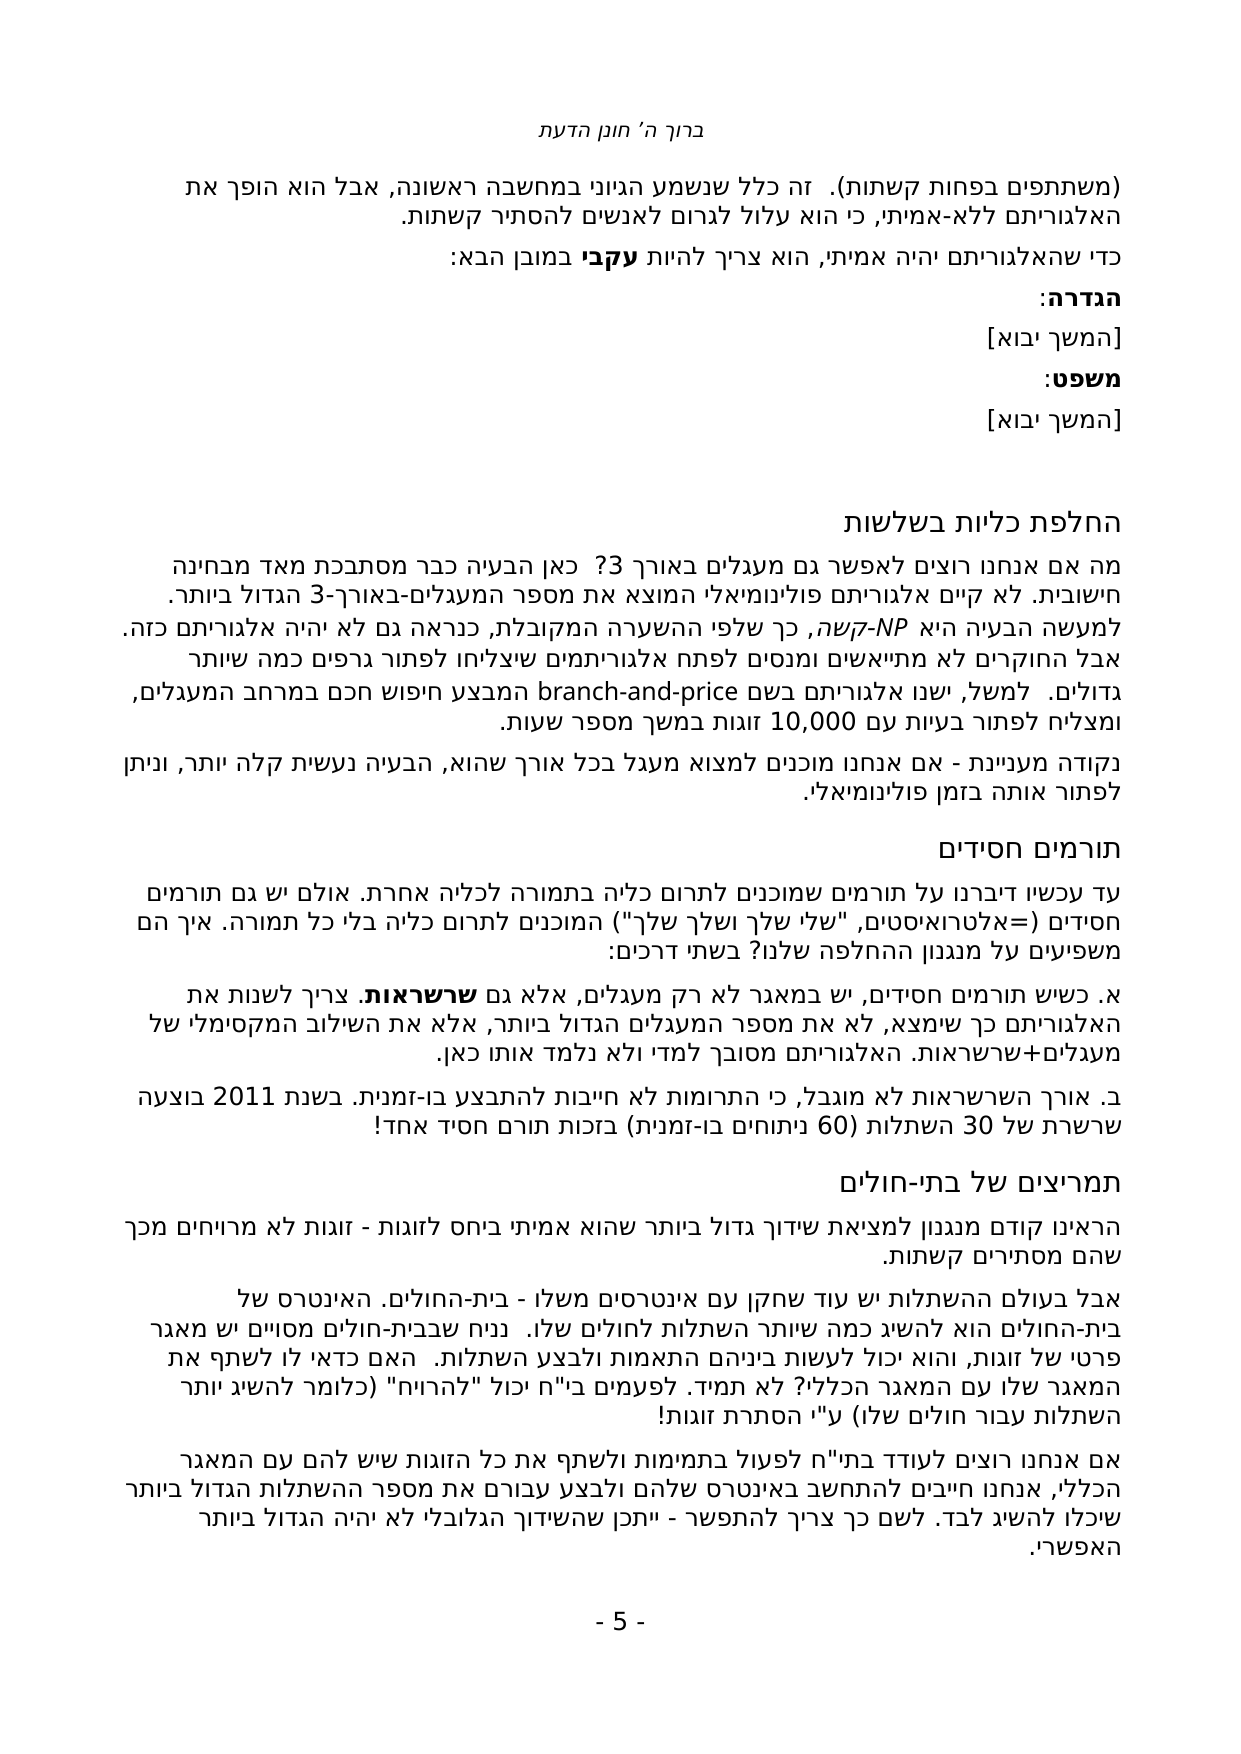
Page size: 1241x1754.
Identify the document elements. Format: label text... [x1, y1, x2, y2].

text ב. אורך השרשראות לא מוגבל, כי התרומות לא חייבות להתבצע בו-זמנית. בשנת 2011 בוצעה שרשרת של 30 השתלות (60 ניתוחים בו-זמנית) בזכות תורם חסיד אחד! [118, 1082, 1122, 1140]
text (משתתפים בפחות קשתות). זה כלל שנשמע הגיוני במחשבה ראשונה, אבל הוא הופך את האלגוריתם ללא-אמיתי, כי הוא עלול לגרום לאנשים להסתיר קשתות. [118, 172, 1122, 230]
text מה אם אנחנו רוצים לאפשר גם מעגלים באורך 3? כאן הבעיה כבר מסתבכת מאד מבחינה חישובית. לא קיים אלגוריתם פולינומיאלי המוצא את מספר המעגלים-באורך-3 הגדול ביותר. למעשה הבעיה היא NP-קשה, כך שלפי ההשערה המקובלת, כנראה גם לא יהיה אלגוריתם כזה. אבל החוקרים לא מתייאשים ומנסים לפתח אלגוריתמים שיצליחו לפתור גרפים כמה שיותר גדולים. למשל, ישנו אלגוריתם בשם branch-and-price המבצע חיפוש חכם במרחב המעגלים, ומצליח לפתור בעיות עם 10,000 זוגות במשך מספר שעות. [118, 552, 1122, 736]
subtitle תורמים חסידים [118, 831, 1122, 865]
text הגדרה: [118, 283, 1122, 312]
subtitle תמריצים של בתי-חולים [118, 1165, 1122, 1199]
text נקודה מעניינת - אם אנחנו מוכנים למצוא מעגל בכל אורך שהוא, הבעיה נעשית קלה יותר, וניתן לפתור אותה בזמן פולינומיאלי. [118, 748, 1122, 806]
text כדי שהאלגוריתם יהיה אמיתי, הוא צריך להיות עקבי במובן הבא: [118, 242, 1122, 271]
text משפט: [118, 364, 1122, 393]
text אם אנחנו רוצים לעודד בתי"ח לפעול בתמימות ולשתף את כל הזוגות שיש להם עם המאגר הכללי, אנחנו חייבים להתחשב באינטרס שלהם ולבצע עבורם את מספר ההשתלות הגדול ביותר שיכלו להשיג לבד. לשם כך צריך להתפשר - ייתכן שהשידוך הגלובלי לא יהיה הגדול ביותר האפשרי. [118, 1445, 1122, 1562]
subtitle החלפת כליות בשלשות [118, 505, 1122, 539]
text אבל בעולם ההשתלות יש עוד שחקן עם אינטרסים משלו - בית-החולים. האינטרס של בית-החולים הוא להשיג כמה שיותר השתלות לחולים שלו. נניח שבבית-חולים מסויים יש מאגר פרטי של זוגות, והוא יכול לעשות ביניהם התאמות ולבצע השתלות. האם כדאי לו לשתף את המאגר שלו עם המאגר הכללי? לא תמיד. לפעמים בי"ח יכול "להרויח" (כלומר להשיג יותר השתלות עבור חולים שלו) ע"י הסתרת זוגות! [118, 1285, 1122, 1431]
text עד עכשיו דיברנו על תורמים שמוכנים לתרום כליה בתמורה לכליה אחרת. אולם יש גם תורמים חסידים (=אלטרואיסטים, "שלי שלך ושלך שלך") המוכנים לתרום כליה בלי כל תמורה. איך הם משפיעים על מנגנון ההחלפה שלנו? בשתי דרכים: [118, 878, 1122, 965]
text א. כשיש תורמים חסידים, יש במאגר לא רק מעגלים, אלא גם שרשראות. צריך לשנות את האלגוריתם כך שימצא, לא את מספר המעגלים הגדול ביותר, אלא את השילוב המקסימלי של מעגלים+שרשראות. האלגוריתם מסובך למדי ולא נלמד אותו כאן. [118, 980, 1122, 1067]
text הראינו קודם מנגנון למציאת שידוך גדול ביותר שהוא אמיתי ביחס לזוגות - זוגות לא מרויחים מכך שהם מסתירים קשתות. [118, 1212, 1122, 1270]
text [המשך יבוא] [118, 405, 1122, 434]
text [המשך יבוא] [118, 323, 1122, 353]
